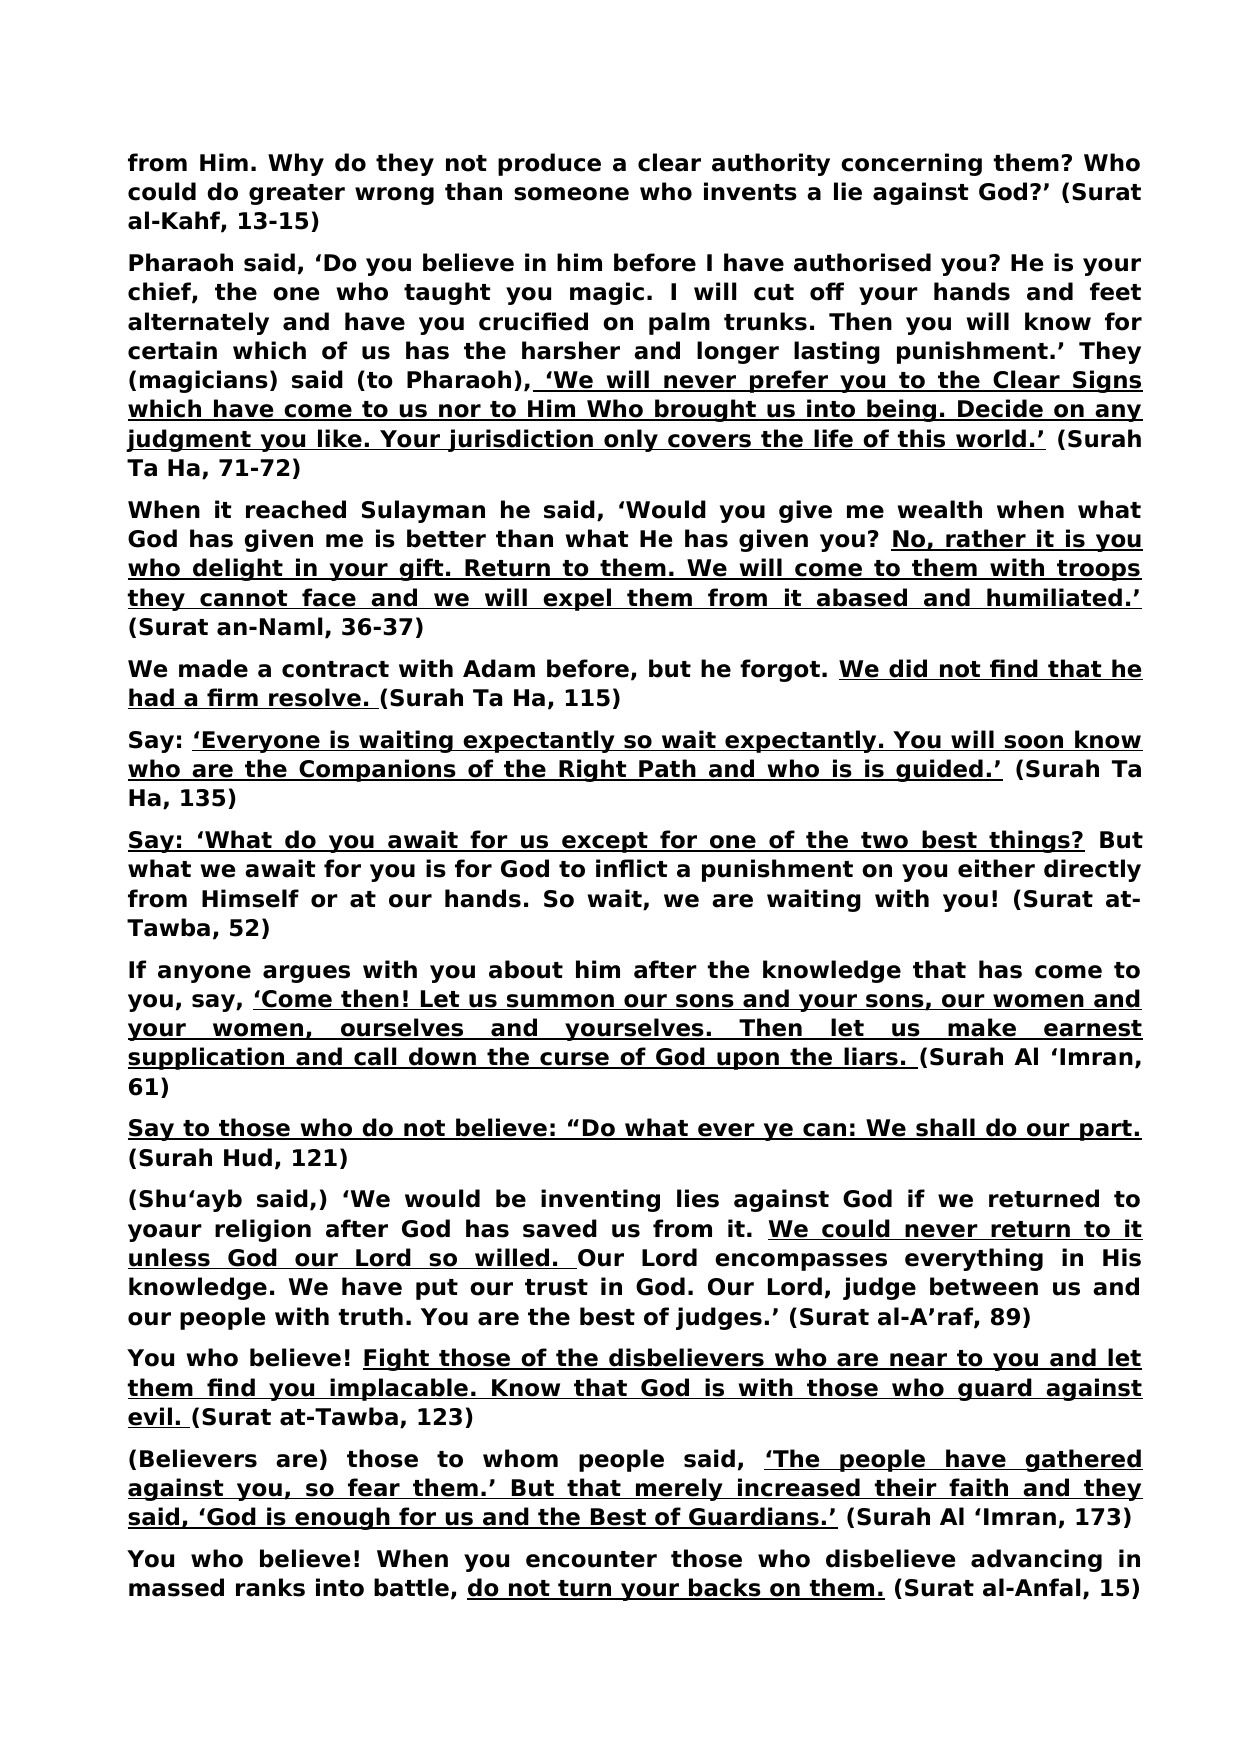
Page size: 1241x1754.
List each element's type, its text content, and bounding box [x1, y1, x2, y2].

text Pharaoh said, ‘Do you believe in him before I have authorised you? He is your chief, the one who taught you magic. I will cut off your hands and feet alternately and have you crucified on palm trunks. Then you will know for certain which of us has the harsher and longer lasting punishment.’ They (magicians) said (to Pharaoh), ‘We will never prefer you to the Clear Signs which have come to us nor to Him Who brought us into being. Decide on any [127, 250, 1143, 419]
text You who believe! When you encounter those who disbelieve advancing in massed ranks into battle, do not turn your backs on them. (Surat al-Anfal, 15) [127, 1546, 1143, 1602]
text We made a contract with Adam before, but he forgot. We did not find that he had a firm resolve. (Surah Ta Ha, 115) [127, 656, 1143, 712]
text evil. (Surat at-Tawba, 123) [127, 1399, 1143, 1431]
text judgment you like. Your jurisdiction only covers the life of this world.’ (Surah Ta Ha, 71-72) [127, 420, 1143, 482]
text from Him. Why do they not produce a clear authority concerning them? Who could do greater wrong than someone who invents a lie against God?’ (Surat al-Kahf, 13-15) [127, 150, 1143, 235]
text Say: ‘What do you await for us except for one of the two best things? But what we await for you is for God to inflict a punishment on you either directly from Himself or at our hands. So wait, we are waiting with you! (Surat at-Tawba, 52) [127, 827, 1143, 942]
text (Believers are) those to whom people said, ‘The people have gathered against you, so fear them.’ But that merely increased their faith and they [127, 1446, 1143, 1498]
text Say to those who do not believe: “Do what ever ye can: We shall do our part. (Surah Hud, 121) [127, 1116, 1143, 1172]
text said, ‘God is enough for us and the Best of Guardians.’ (Surah Al ‘Imran, 173) [127, 1499, 1143, 1531]
text You who believe! Fight those of the disbelievers who are near to you and let them find you implacable. Know that God is with those who guard against [127, 1346, 1143, 1398]
text (Shu‘ayb said,) ‘We would be inventing lies against God if we returned to yoaur religion after God has saved us from it. We could never return to it unless God our Lord so willed. Our Lord encompasses everything in His knowledge. We have put our trust in God. Our Lord, judge between us and our people with truth. You are the best of judges.’ (Surat al-A’raf, 89) [127, 1187, 1143, 1330]
text When it reached Sulayman he said, ‘Would you give me wealth when what God has given me is better than what He has given you? No, rather it is you who delight in your gift. Return to them. We will come to them with troops they cannot face and we will expel them from it abased and humiliated.’ (Surat an-Naml, 36-37) [127, 497, 1143, 641]
text supplication and call down the curse of God upon the liars. (Surah Al ‘Imran, 61) [127, 1039, 1143, 1101]
text Say: ‘Everyone is waiting expectantly so wait expectantly. You will soon know who are the Companions of the Right Path and who is is guided.’ (Surah Ta Ha, 135) [127, 727, 1143, 812]
text If anyone argues with you about him after the knowledge that has come to you, say, ‘Come then! Let us summon our sons and your sons, our women and your women, ourselves and yourselves. Then let us make earnest [127, 957, 1143, 1038]
